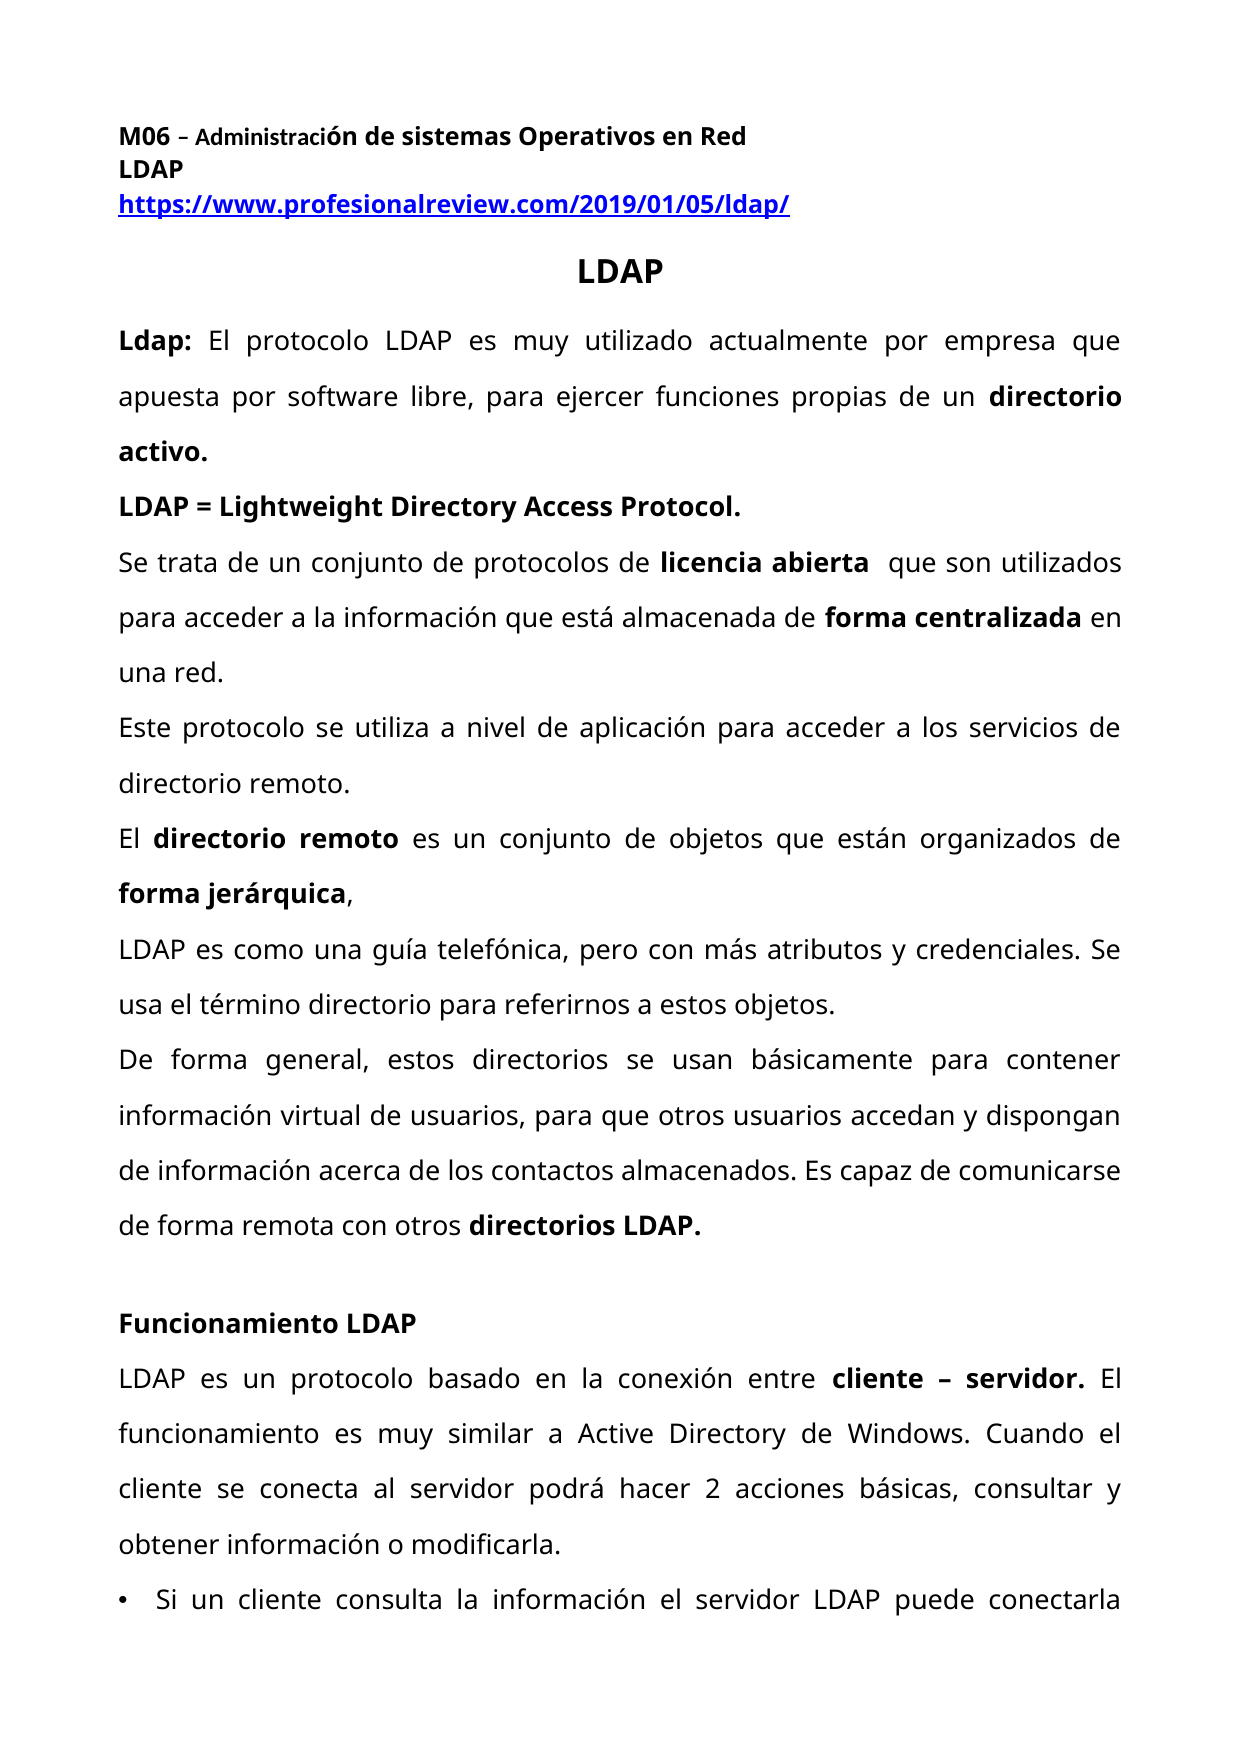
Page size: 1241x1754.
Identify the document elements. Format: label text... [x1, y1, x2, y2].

list Si un cliente consulta la información el servidor LDAP puede conectarla [81, 1581, 1122, 1617]
text Este protocolo se utiliza a nivel de aplicación para acceder a los servicios de directorio remoto. [118, 709, 1122, 801]
text LDAP es como una guía telefónica, pero con más atributos y credenciales. Se usa el término directorio para referirnos a estos objetos. [118, 930, 1122, 1022]
text Se trata de un conjunto de protocolos de licencia abierta que son utilizados para acceder a la información que está almacenada de forma centralizada en una red. [118, 543, 1122, 691]
text LDAP [118, 248, 1122, 294]
text M06 – Administración de sistemas Operativos en Red [118, 118, 1122, 152]
text Ldap: El protocolo LDAP es muy utilizado actualmente por empresa que apuesta por software libre, para ejercer funciones propias de un directorio activo. [118, 322, 1122, 469]
text LDAP [118, 152, 1122, 186]
text https://www.profesionalreview.com/2019/01/05/ldap/ [118, 186, 1122, 220]
text Funcionamiento LDAP [118, 1304, 1122, 1341]
text El directorio remoto es un conjunto de objetos que están organizados de forma jerárquica, [118, 819, 1122, 912]
text De forma general, estos directorios se usan básicamente para contener información virtual de usuarios, para que otros usuarios accedan y dispongan de información acerca de los contactos almacenados. Es capaz de comunicarse de forma remota con otros directorios LDAP. [118, 1041, 1122, 1244]
text LDAP es un protocolo basado en la conexión entre cliente – servidor. El funcionamiento es muy similar a Active Directory de Windows. Cuando el cliente se conecta al servidor podrá hacer 2 acciones básicas, consultar y obtener información o modificarla. [118, 1359, 1122, 1562]
text LDAP = Lightweight Directory Access Protocol. [118, 488, 1122, 524]
